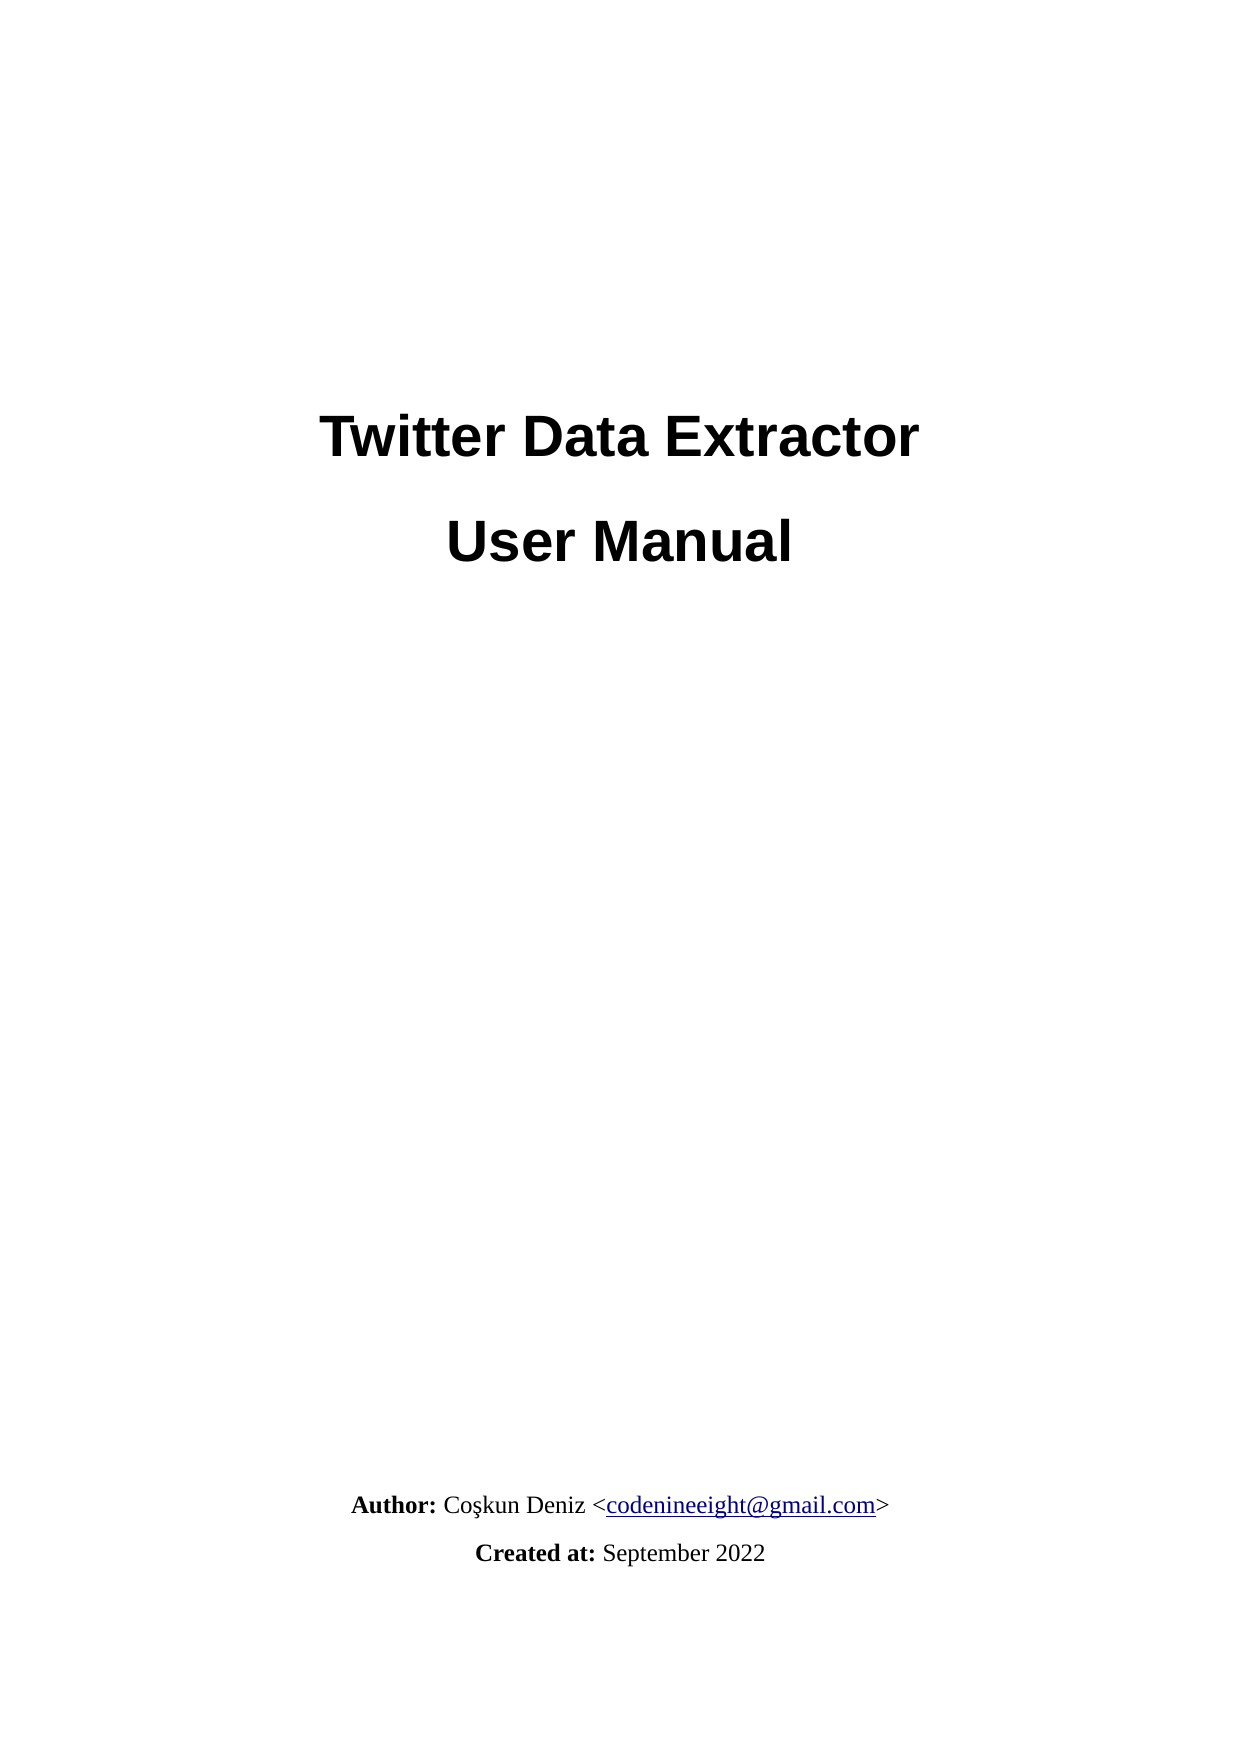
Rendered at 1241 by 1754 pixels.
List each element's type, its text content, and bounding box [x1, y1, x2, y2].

text Created at: September 2022 [118, 1538, 1122, 1567]
title Twitter Data Extractor [118, 402, 1122, 469]
title User Manual [118, 506, 1122, 573]
text Author: Coşkun Deniz <codenineeight@gmail.com> [118, 1491, 1122, 1519]
